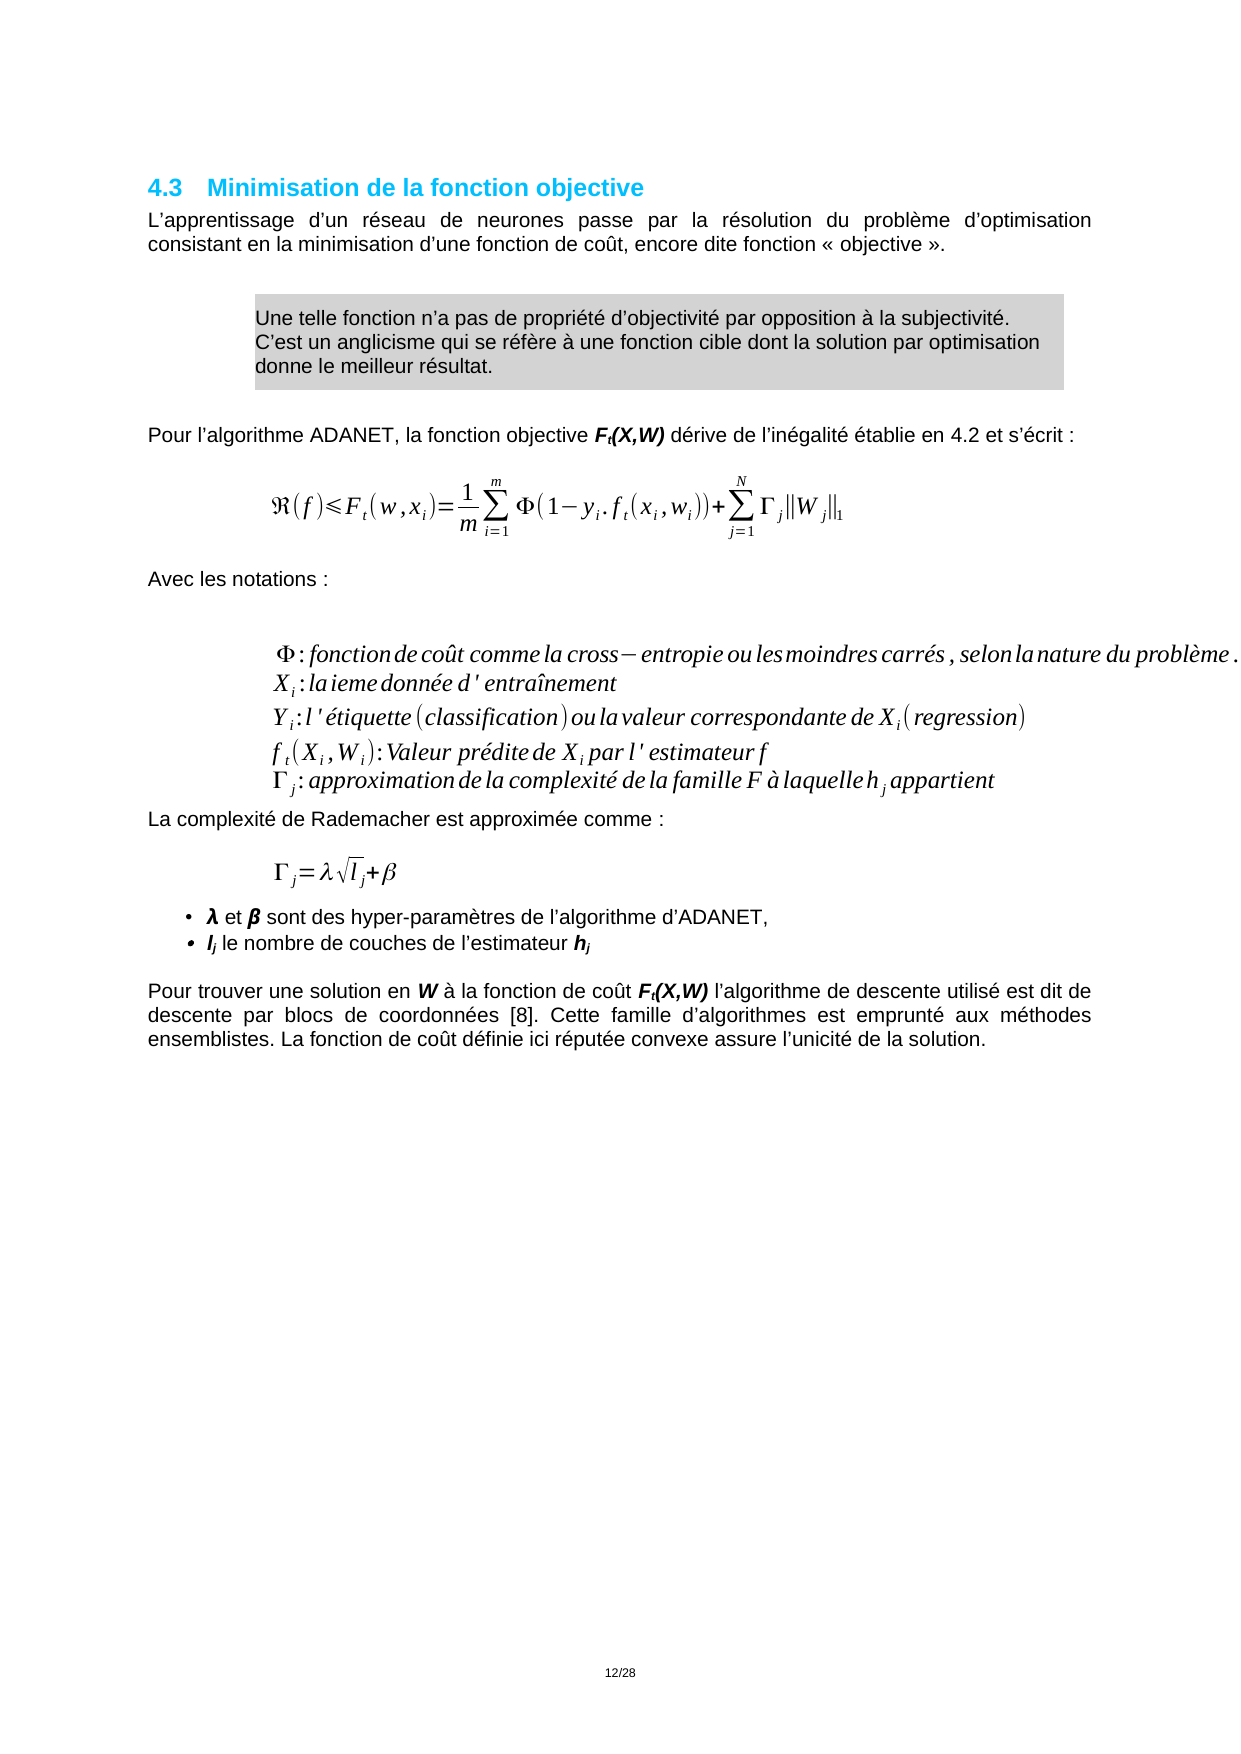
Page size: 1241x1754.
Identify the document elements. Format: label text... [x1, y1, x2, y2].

subtitle Minimisation de la fonction objective [148, 173, 1092, 201]
list lj le nombre de couches de l’estimateur hj [185, 931, 1092, 955]
text L’apprentissage d’un réseau de neurones passe par la résolution du problème d’optimisation consistant en la minimisation d’une fonction de coût, encore dite fonction « objective ». [148, 208, 1092, 256]
text Avec les notations : [148, 567, 1092, 591]
list λ et β sont des hyper-paramètres de l’algorithme d’ADANET, [185, 902, 1092, 931]
text La complexité de Rademacher est approximée comme : [148, 807, 1092, 831]
text Pour trouver une solution en W à la fonction de coût Ft(X,W) l’algorithme de descente utilisé est dit de descente par blocs de coordonnées [8]. Cette famille d’algorithmes est emprunté aux méthodes ensemblistes. La fonction de coût définie ici réputée convexe assure l’unicité de la solution. [148, 979, 1092, 1051]
text Pour l’algorithme ADANET, la fonction objective Ft(X,W) dérive de l’inégalité établie en 4.2 et s’écrit : [148, 423, 1092, 447]
